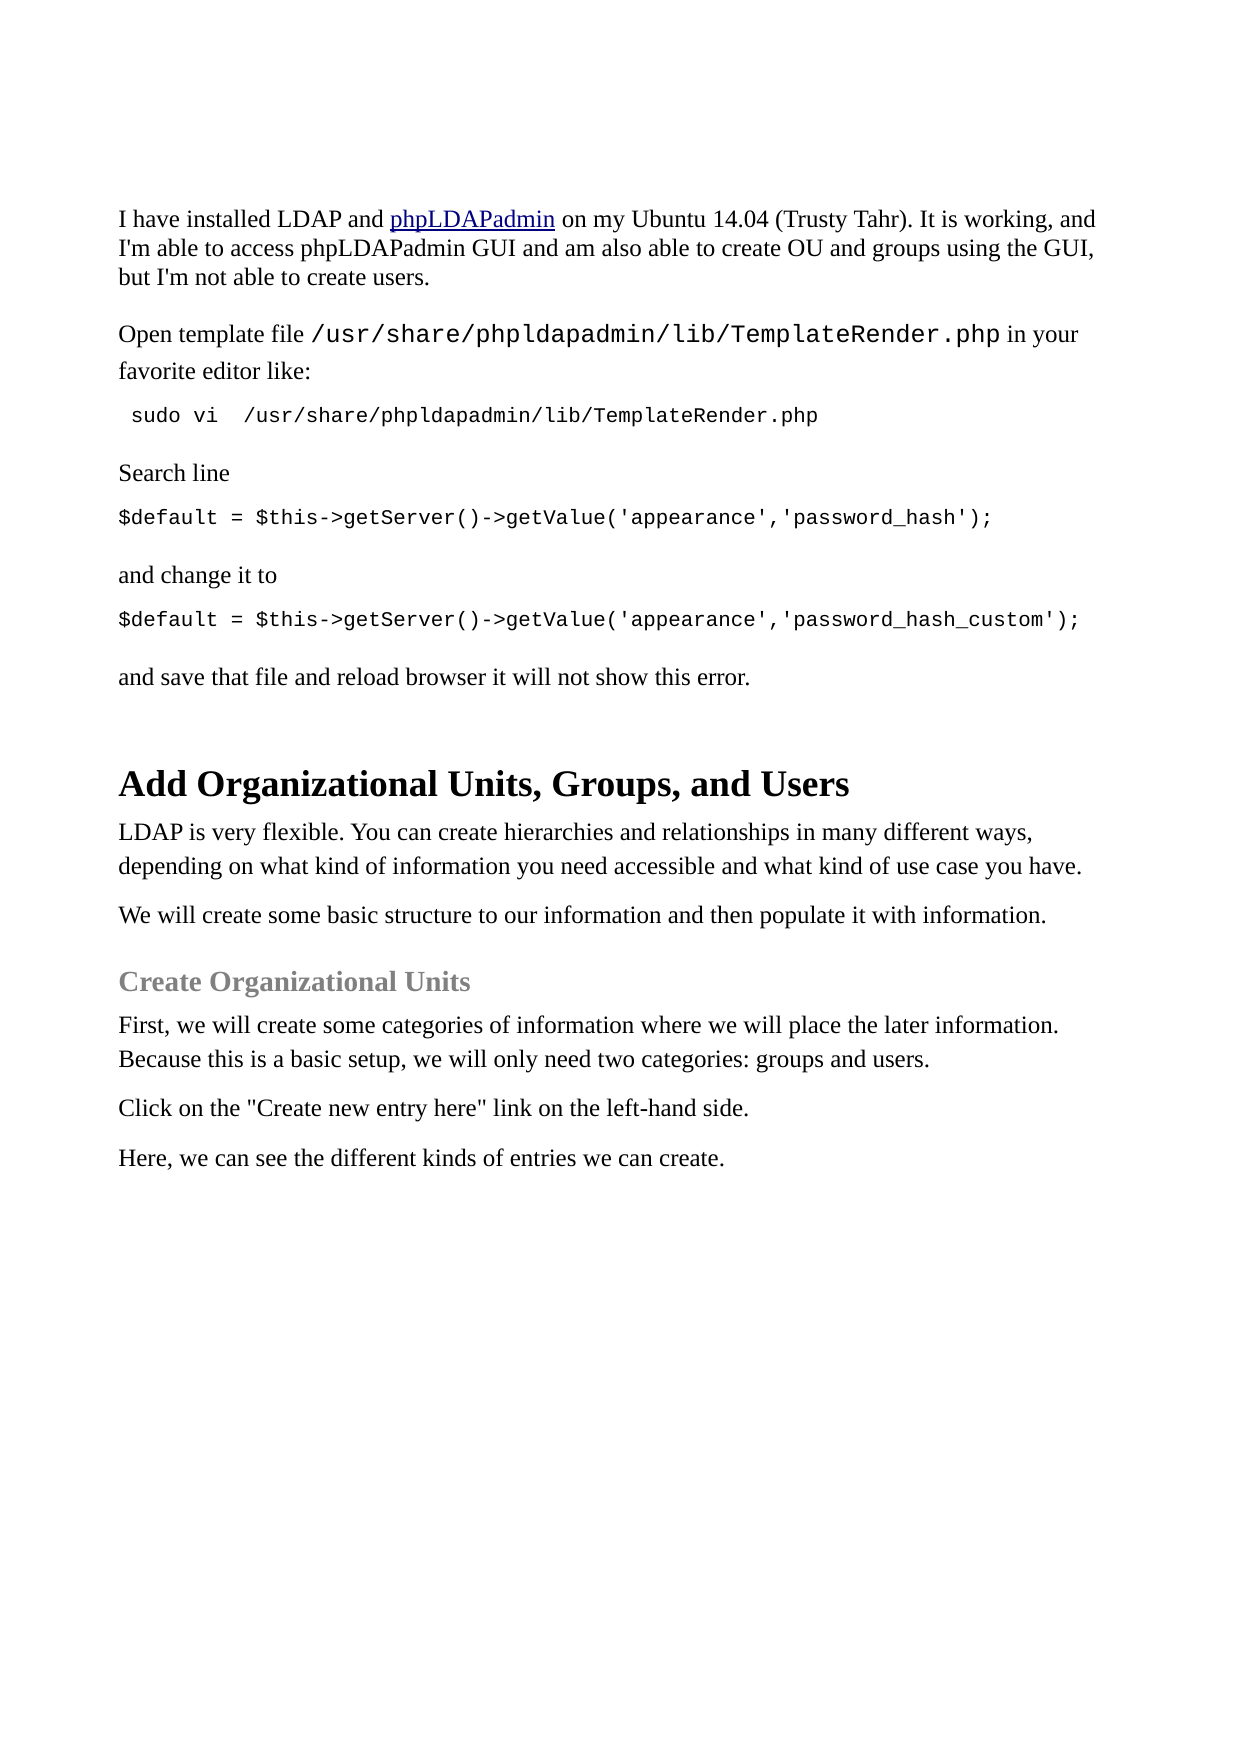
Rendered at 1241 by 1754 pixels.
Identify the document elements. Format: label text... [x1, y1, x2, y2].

text Here, we can see the different kinds of entries we can create. [118, 1143, 1122, 1171]
text sudo vi /usr/share/phpldapadmin/lib/TemplateRender.php [118, 405, 1122, 429]
text $default = $this->getServer()->getValue('appearance','password_hash'); [118, 507, 1122, 531]
subtitle Create Organizational Units [118, 964, 1122, 997]
text I have installed LDAP and phpLDAPadmin on my Ubuntu 14.04 (Trusty Tahr). It is working, and I'm able to access phpLDAPadmin GUI and am also able to create OU and groups using the GUI, but I'm not able to create users. [118, 204, 1122, 291]
text First, we will create some categories of information where we will place the later information. Because this is a basic setup, we will only need two categories: groups and users. [118, 1010, 1122, 1073]
text $default = $this->getServer()->getValue('appearance','password_hash_custom'); [118, 609, 1122, 633]
text LDAP is very flexible. You can create hierarchies and relationships in many different ways, depending on what kind of information you need accessible and what kind of use case you have. [118, 817, 1122, 880]
text and save that file and reload browser it will not show this error. [118, 662, 1122, 691]
text Search line [118, 458, 1122, 487]
text We will create some basic structure to our information and then populate it with information. [118, 900, 1122, 929]
text Open template file /usr/share/phpldapadmin/lib/TemplateRender.php in your favorite editor like: [118, 319, 1122, 385]
text and change it to [118, 560, 1122, 589]
subtitle Add Organizational Units, Groups, and Users [118, 761, 1122, 804]
text Click on the "Create new entry here" link on the left-hand side. [118, 1093, 1122, 1122]
